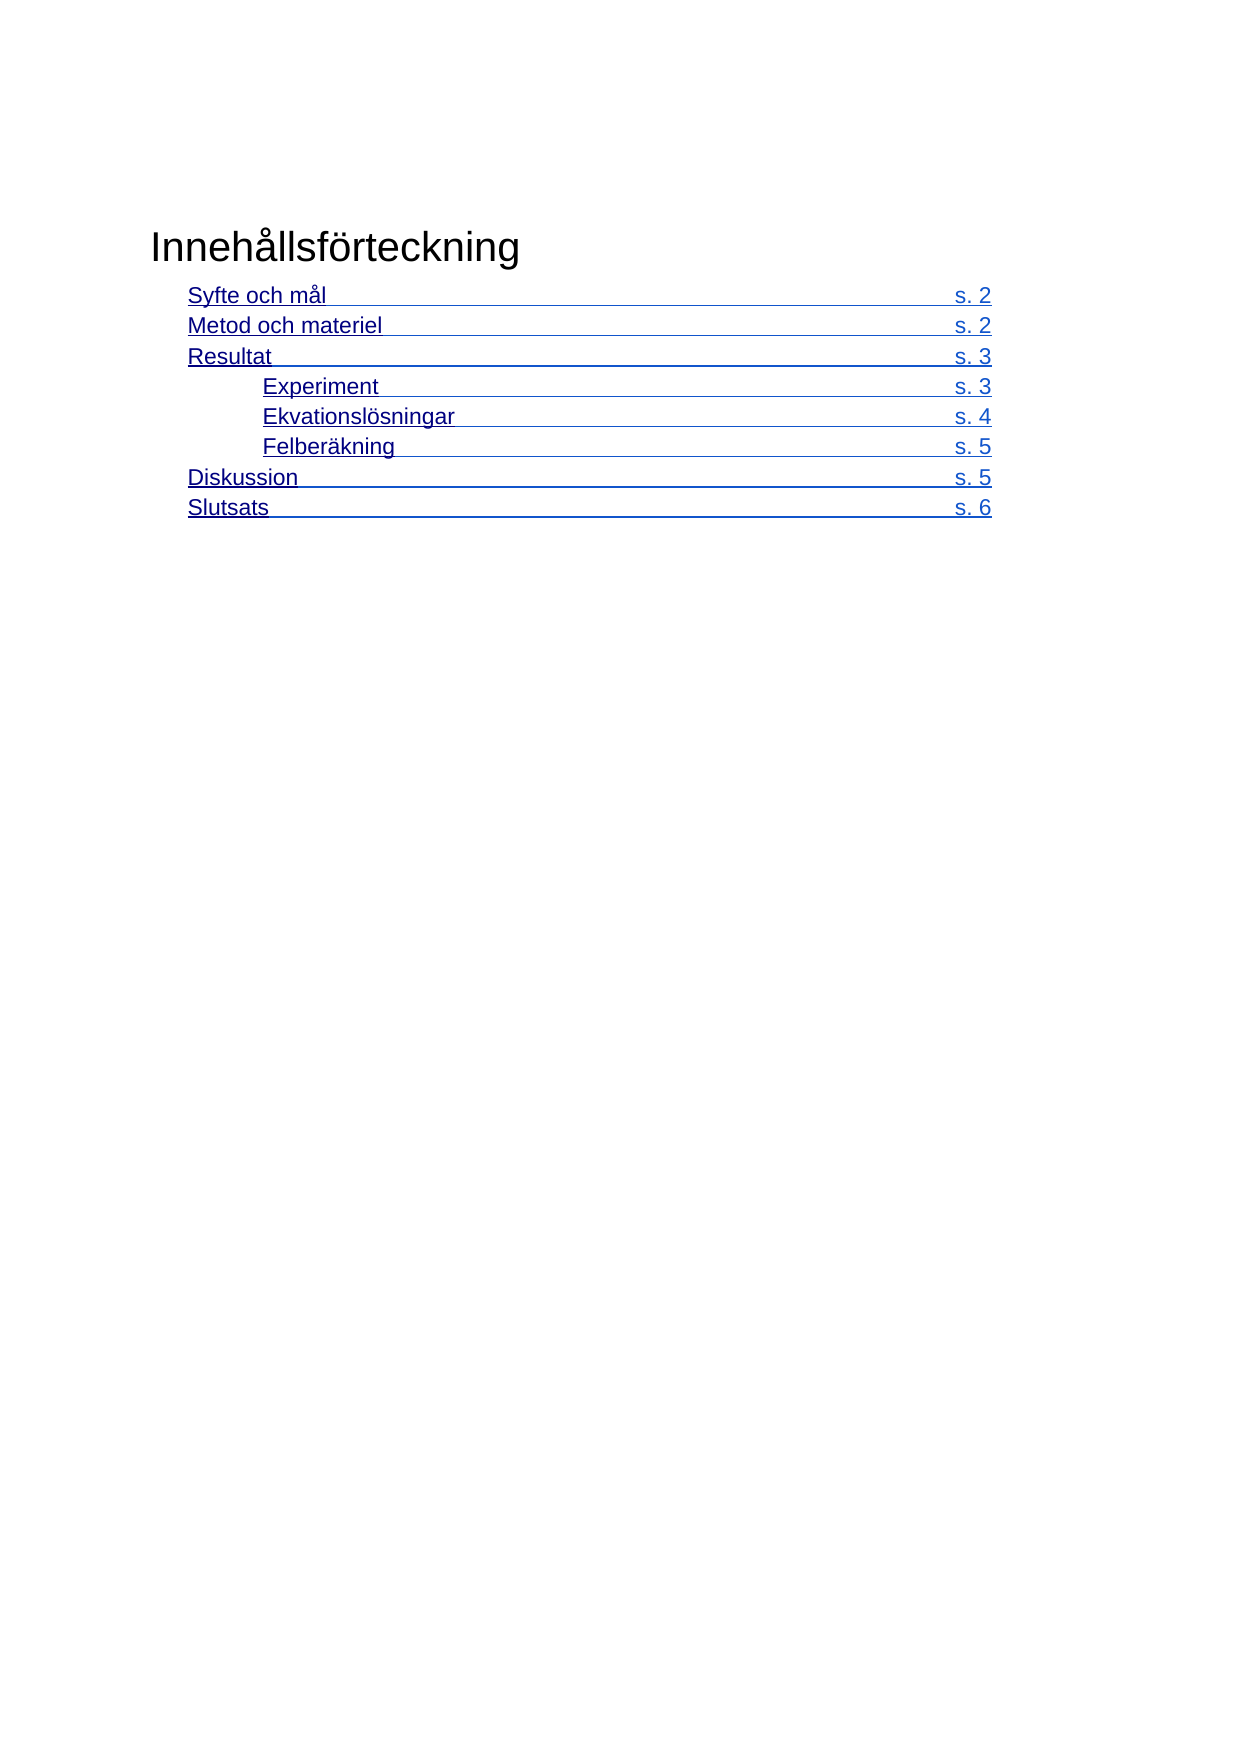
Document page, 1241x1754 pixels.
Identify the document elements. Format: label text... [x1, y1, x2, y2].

text Experiment s. 3 [262, 373, 1090, 399]
text Metod och materiel s. 2 [187, 312, 1090, 339]
text Felberäkning s. 5 [262, 433, 1090, 460]
text Diskussion s. 5 [187, 463, 1090, 490]
text Slutsats s. 6 [187, 494, 1090, 520]
subtitle Innehållsförteckning [150, 222, 1090, 270]
text Syfte och mål s. 2 [187, 282, 1090, 309]
text Resultat s. 3 [187, 343, 1090, 369]
text Ekvationslösningar s. 4 [262, 403, 1090, 429]
